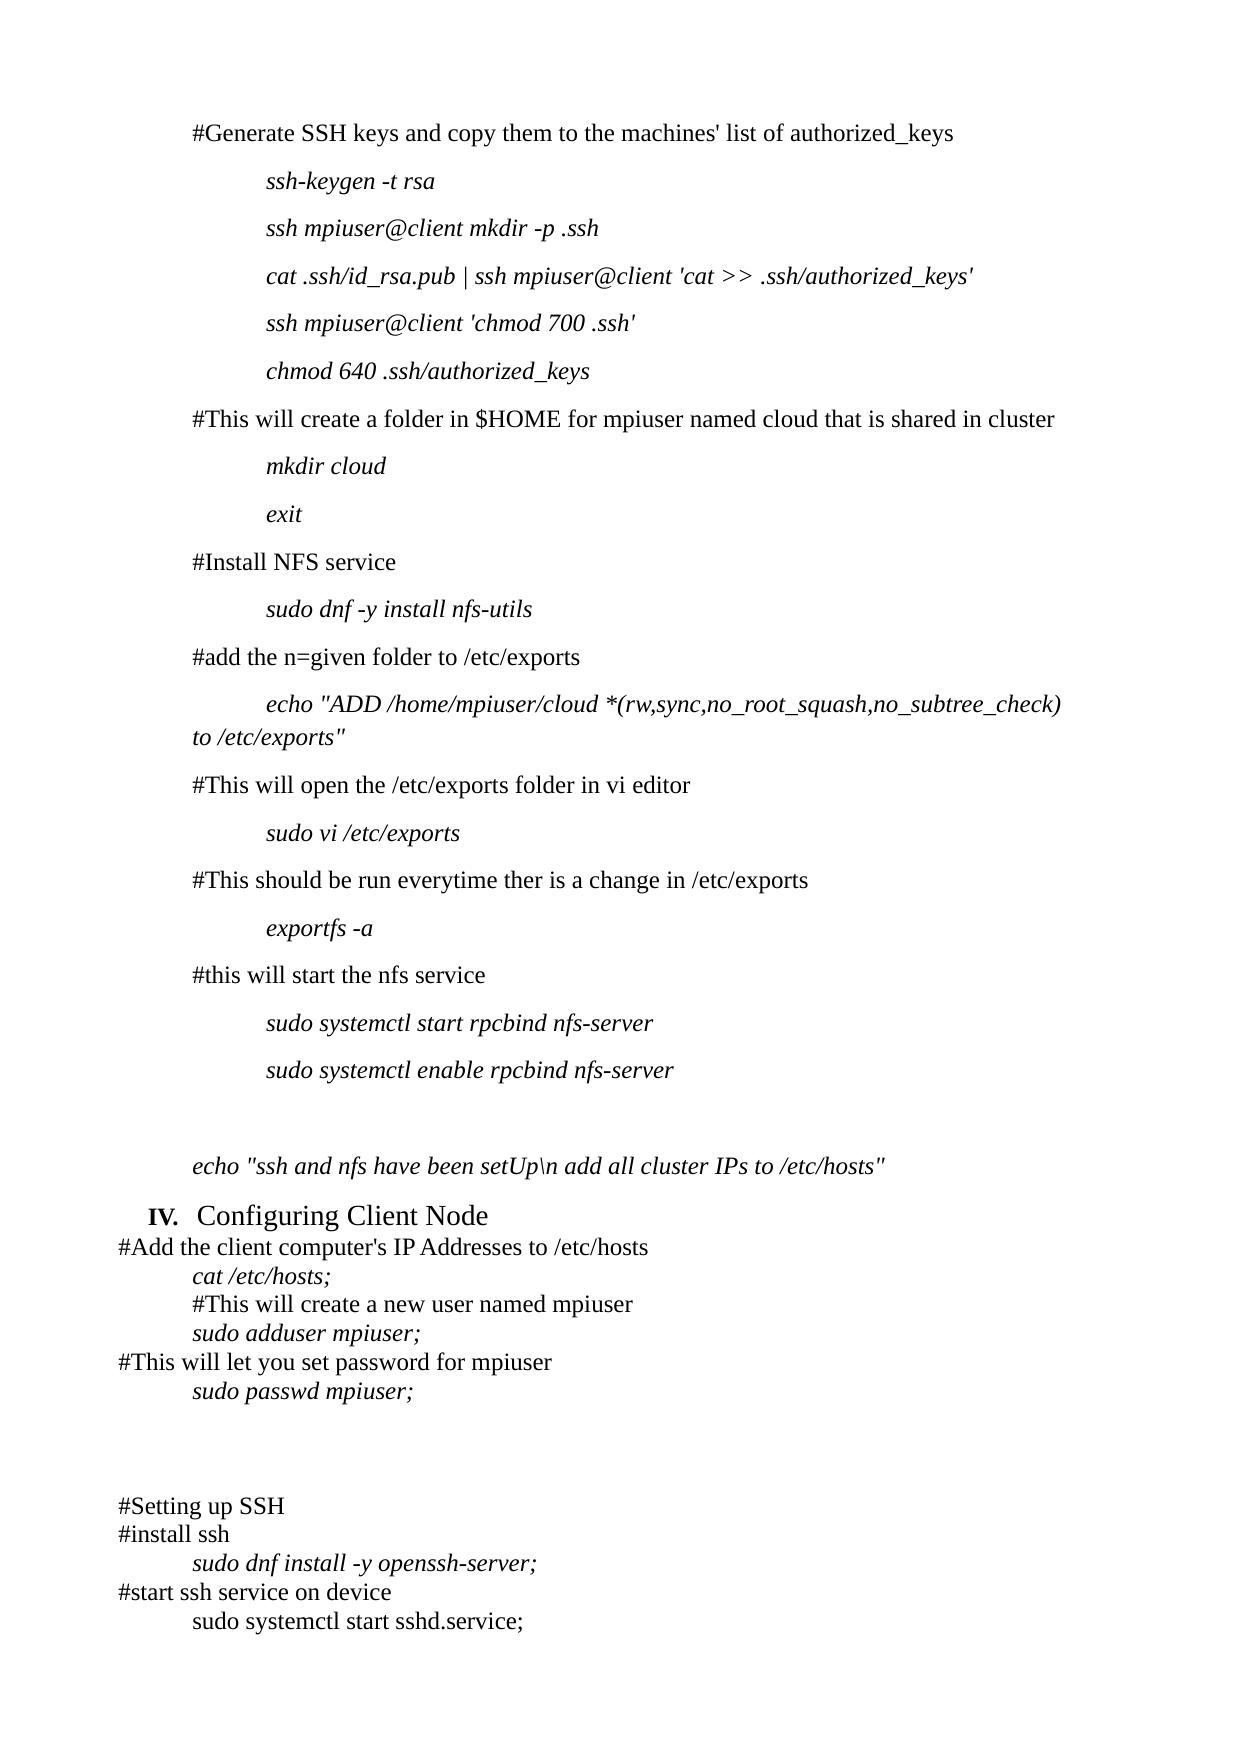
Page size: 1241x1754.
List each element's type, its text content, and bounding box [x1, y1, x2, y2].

text #This should be run everytime ther is a change in /etc/exports [118, 865, 1122, 894]
text #Setting up SSH [118, 1491, 1122, 1519]
text cat .ssh/id_rsa.pub | ssh mpiuser@client 'cat >> .ssh/authorized_keys' [118, 261, 1122, 290]
text #start ssh service on device [118, 1577, 1122, 1606]
text echo "ssh and nfs have been setUp\n add all cluster IPs to /etc/hosts" [118, 1151, 1122, 1179]
text #add the n=given folder to /etc/exports [118, 642, 1122, 671]
text #This will let you set password for mpiuser [118, 1347, 1122, 1376]
text chmod 640 .ssh/authorized_keys [118, 356, 1122, 385]
text ssh mpiuser@client mkdir -p .ssh [118, 213, 1122, 242]
text sudo systemctl start sshd.service; [118, 1606, 1122, 1634]
text exportfs -a [118, 913, 1122, 942]
text sudo dnf -y install nfs-utils [118, 594, 1122, 623]
text sudo dnf install -y openssh-server; [118, 1548, 1122, 1577]
text sudo adduser mpiuser; [118, 1318, 1122, 1347]
text sudo systemctl enable rpcbind nfs-server [118, 1056, 1122, 1084]
text #This will open the /etc/exports folder in vi editor [118, 770, 1122, 799]
text mkdir cloud [118, 451, 1122, 480]
text #This will create a new user named mpiuser [118, 1289, 1122, 1318]
text exit [118, 499, 1122, 528]
text #this will start the nfs service [118, 960, 1122, 989]
text #Generate SSH keys and copy them to the machines' list of authorized_keys [118, 118, 1122, 147]
subtitle Configuring Client Node [178, 1198, 1122, 1232]
text cat /etc/hosts; [118, 1261, 1122, 1289]
text ssh-keygen -t rsa [118, 166, 1122, 194]
text #Add the client computer's IP Addresses to /etc/hosts [118, 1232, 1122, 1261]
text echo "ADD /home/mpiuser/cloud *(rw,sync,no_root_squash,no_subtree_check) to /etc/exports" [118, 689, 1122, 751]
text ssh mpiuser@client 'chmod 700 .ssh' [118, 308, 1122, 337]
text #Install NFS service [118, 547, 1122, 575]
text #install ssh [118, 1519, 1122, 1548]
text sudo passwd mpiuser; [118, 1376, 1122, 1404]
text #This will create a folder in $HOME for mpiuser named cloud that is shared in cluster [118, 404, 1122, 432]
text sudo vi /etc/exports [118, 818, 1122, 846]
text sudo systemctl start rpcbind nfs-server [118, 1008, 1122, 1037]
